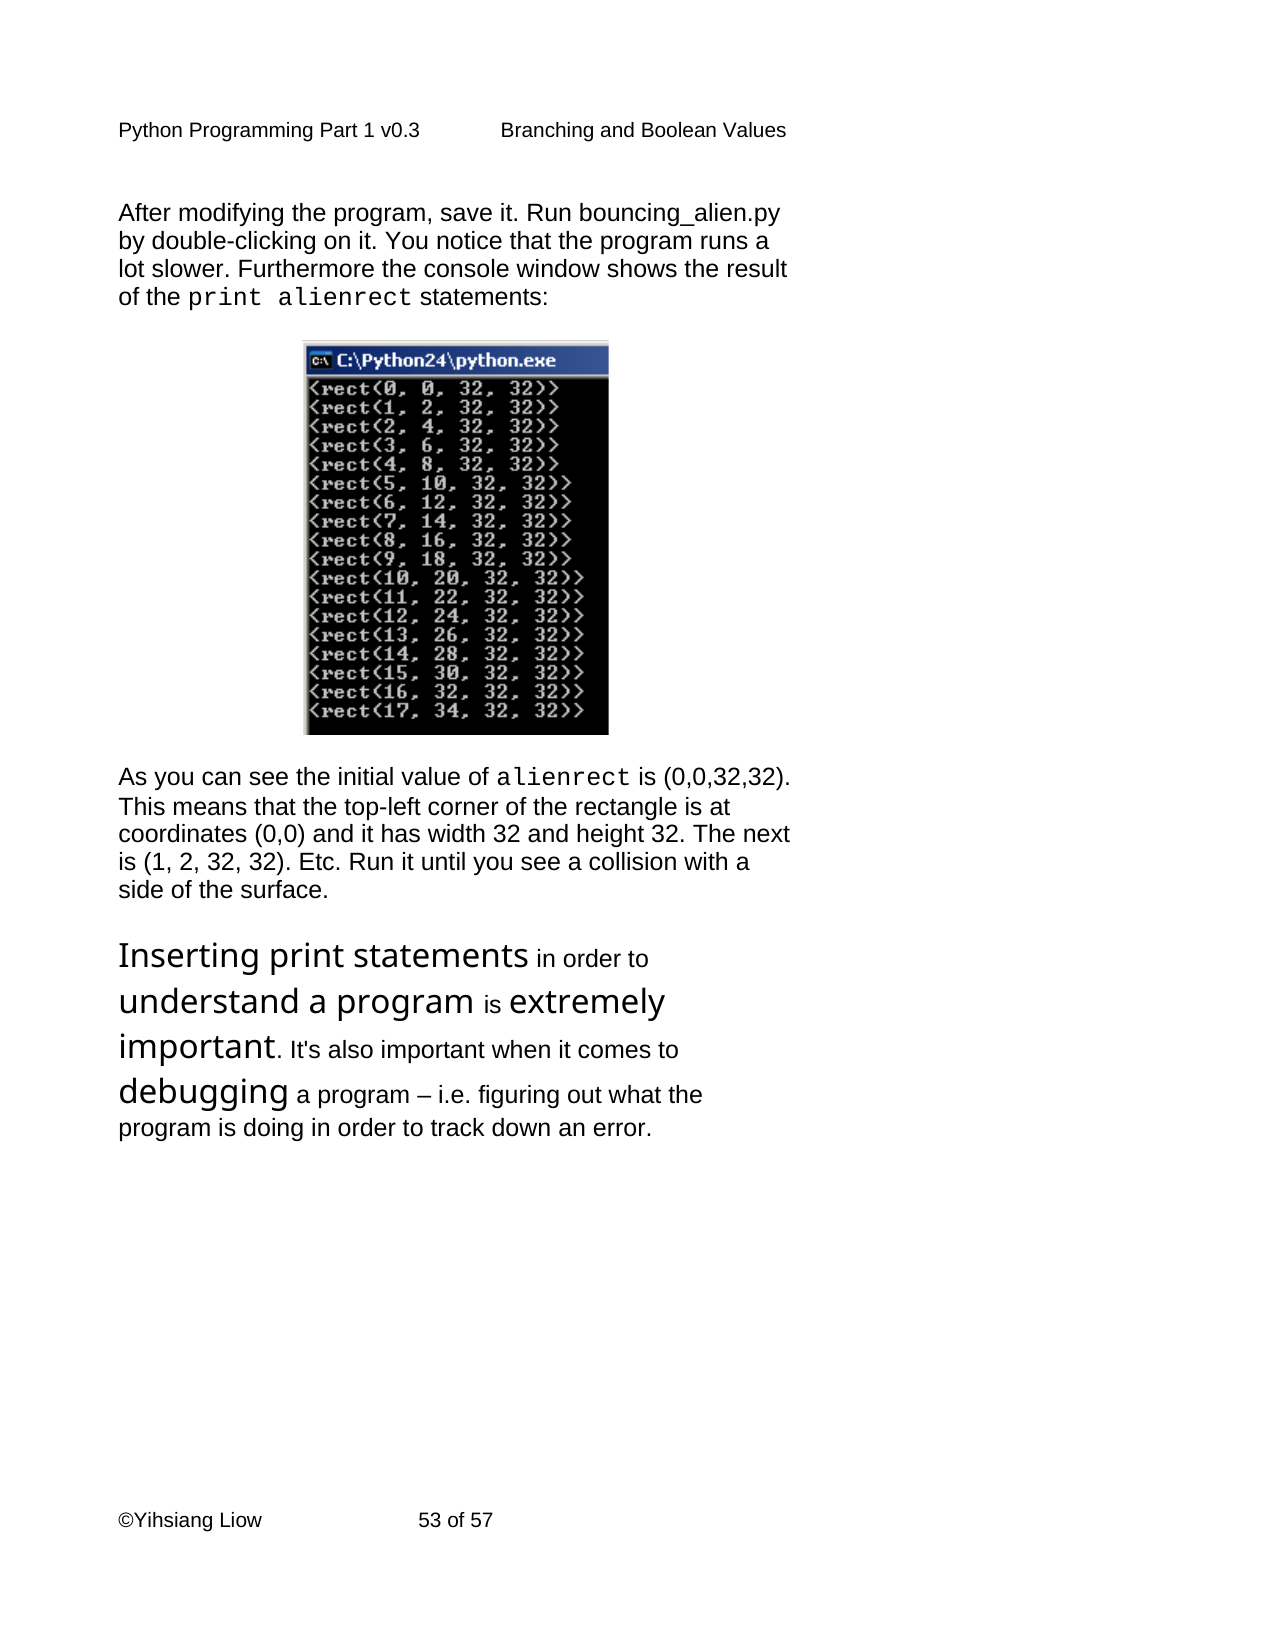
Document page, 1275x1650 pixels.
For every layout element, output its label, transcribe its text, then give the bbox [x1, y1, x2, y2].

text As you can see the initial value of alienrect is (0,0,32,32). This means that the top-left corner of the rectangle is at coordinates (0,0) and it has width 32 and height 32. The next is (1, 2, 32, 32). Etc. Run it until you see a collision with a side of the surface. [118, 762, 793, 904]
text After modifying the program, save it. Run bouncing_alien.py by double-clicking on it. You notice that the program runs a lot slower. Furthermore the console window shows the result of the print alienrect statements: [118, 199, 793, 313]
text Inserting print statements in order to understand a program is extremely important. It's also important when it comes to debugging a program – i.e. figuring out what the program is doing in order to track down an error. [118, 932, 793, 1142]
